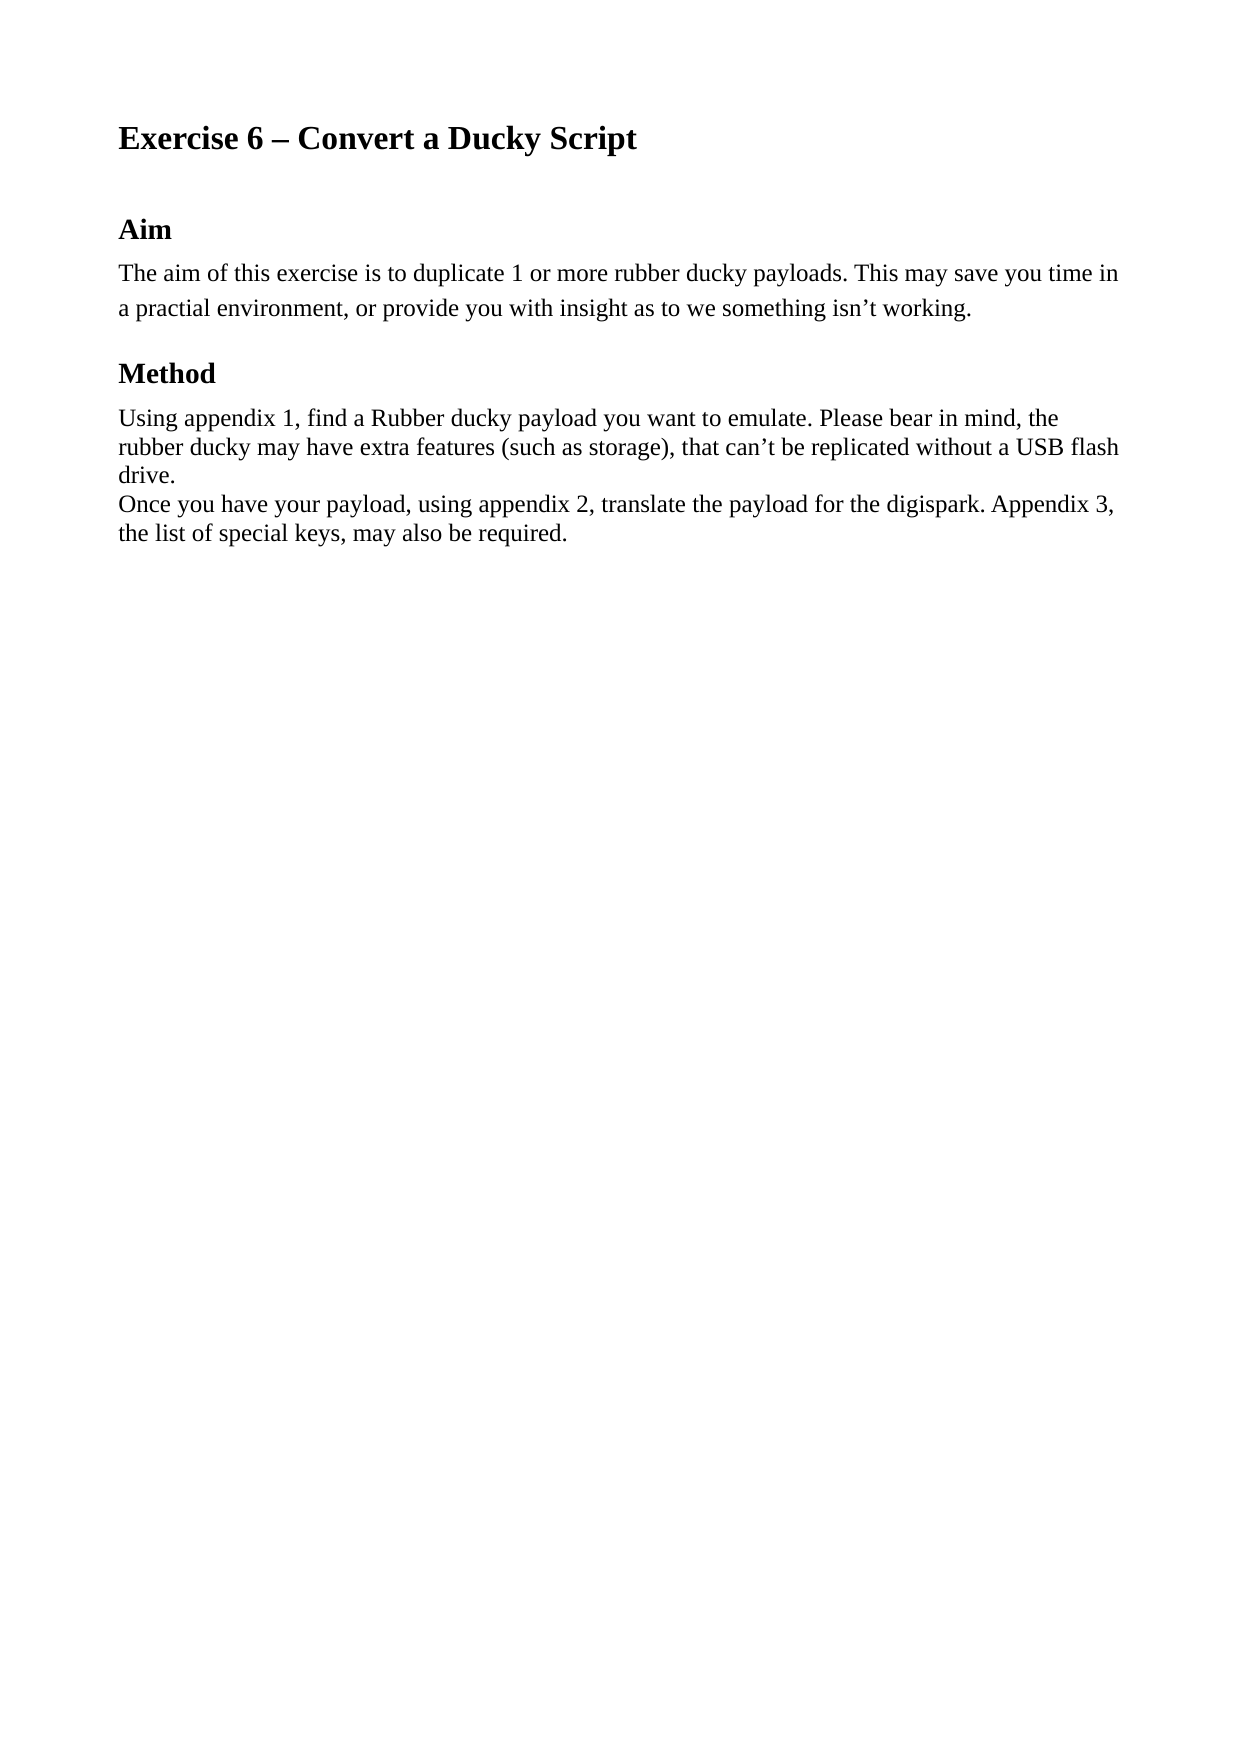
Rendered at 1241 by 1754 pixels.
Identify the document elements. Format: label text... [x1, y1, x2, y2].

text Using appendix 1, find a Rubber ducky payload you want to emulate. Please bear in mind, the rubber ducky may have extra features (such as storage), that can’t be replicated without a USB flash drive. [118, 403, 1122, 489]
text Once you have your payload, using appendix 2, translate the payload for the digispark. Appendix 3, the list of special keys, may also be required. [118, 489, 1122, 547]
subtitle Method [118, 357, 1122, 390]
subtitle Exercise 6 – Convert a Ducky Script [118, 118, 1122, 157]
text The aim of this exercise is to duplicate 1 or more rubber ducky payloads. This may save you time in a practial environment, or provide you with insight as to we something isn’t working. [118, 258, 1122, 322]
subtitle Aim [118, 212, 1122, 246]
